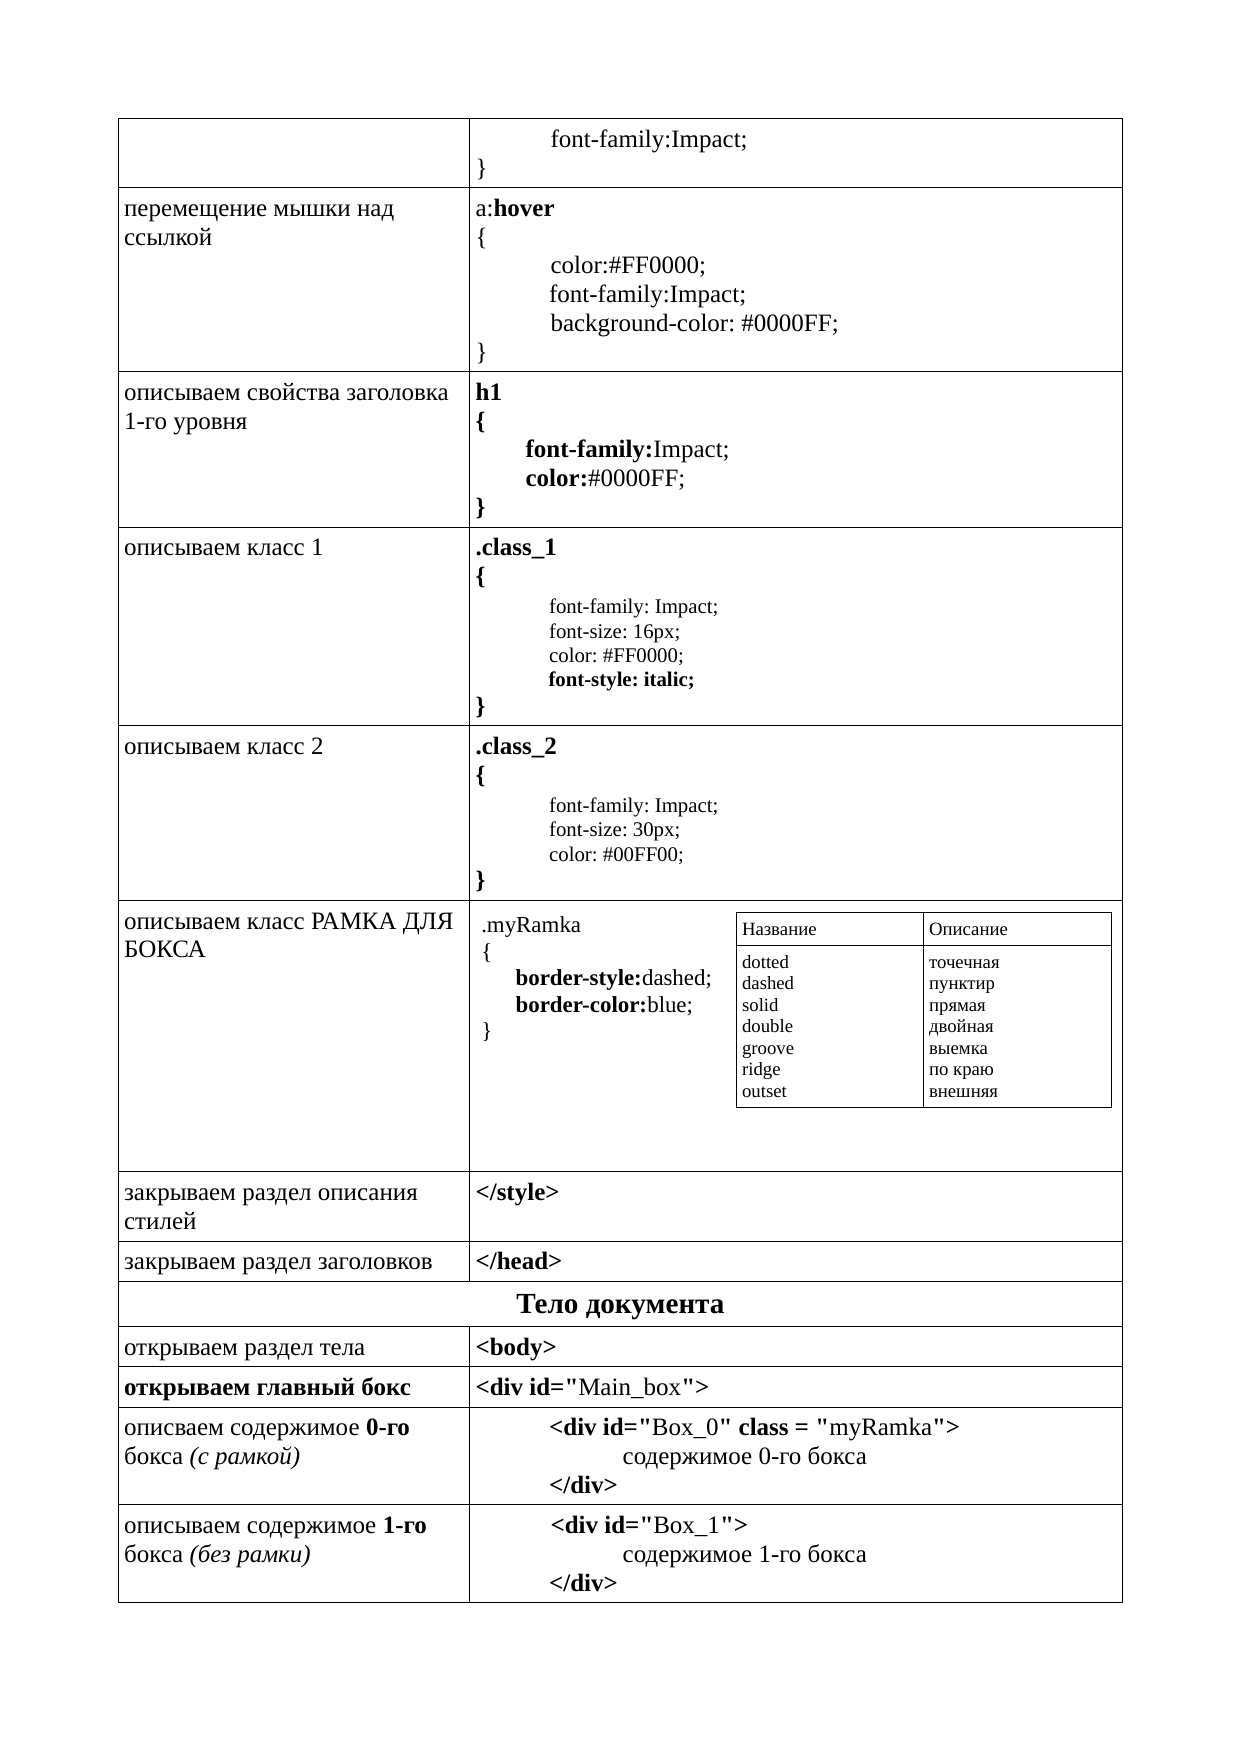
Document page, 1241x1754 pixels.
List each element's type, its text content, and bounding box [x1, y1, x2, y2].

table_cell .class_1 { font-family: Impact; font-size: 16px; color: #FF0000; font-style: italic; } [470, 528, 1122, 725]
table_cell описываем класс 1 [119, 528, 469, 725]
table_header Описание [924, 913, 1111, 945]
table_cell перемещение мышки над ссылкой [119, 188, 469, 371]
table_cell [119, 119, 469, 187]
table_cell h1 { font-family:Impact; color:#0000FF; } [470, 372, 1122, 527]
table_cell Тело документа [119, 1282, 1122, 1326]
table_cell <div id="Box_0" class = "myRamka"> содержимое 0-го бокса </div> [470, 1408, 1122, 1504]
table_cell </head> [470, 1242, 1122, 1281]
table_cell описываем класс РАМКА ДЛЯ БОКСА [119, 901, 469, 1171]
table_cell <div id="Box_1"> содержимое 1-го бокса </div> [470, 1505, 1122, 1602]
table_cell точечная пунктир прямая двойная выемка по краю внешняя [924, 946, 1111, 1107]
table_header .myRamka { border-style:dashed; border-color:blue; } [475, 906, 730, 1139]
table_cell </style> [470, 1172, 1122, 1241]
table_cell описываем содержимое 1-го бокса (без рамки) [119, 1505, 469, 1602]
table_cell .class_2 { font-family: Impact; font-size: 30px; color: #00FF00; } [470, 726, 1122, 900]
table_cell описываем свойства заголовка 1-го уровня [119, 372, 469, 527]
table_cell <body> [470, 1327, 1122, 1366]
table_header [730, 906, 1116, 1139]
table_cell открываем раздел тела [119, 1327, 469, 1366]
table_cell описваем содержимое 0-го бокса (с рамкой) [119, 1408, 469, 1504]
table_cell [470, 901, 1122, 1171]
table_cell открываем главный бокс [119, 1367, 469, 1407]
table_cell a:hover { color:#FF0000; font-family:Impact; background-color: #0000FF; } [470, 188, 1122, 371]
table_cell закрываем раздел заголовков [119, 1242, 469, 1281]
table_header Название [737, 913, 923, 945]
table_cell font-family:Impact; } [470, 119, 1122, 187]
table_cell dotted dashed solid double groove ridge outset [737, 946, 923, 1107]
table_cell <div id="Main_box"> [470, 1367, 1122, 1407]
table_cell закрываем раздел описания стилей [119, 1172, 469, 1241]
table_cell описываем класс 2 [119, 726, 469, 900]
